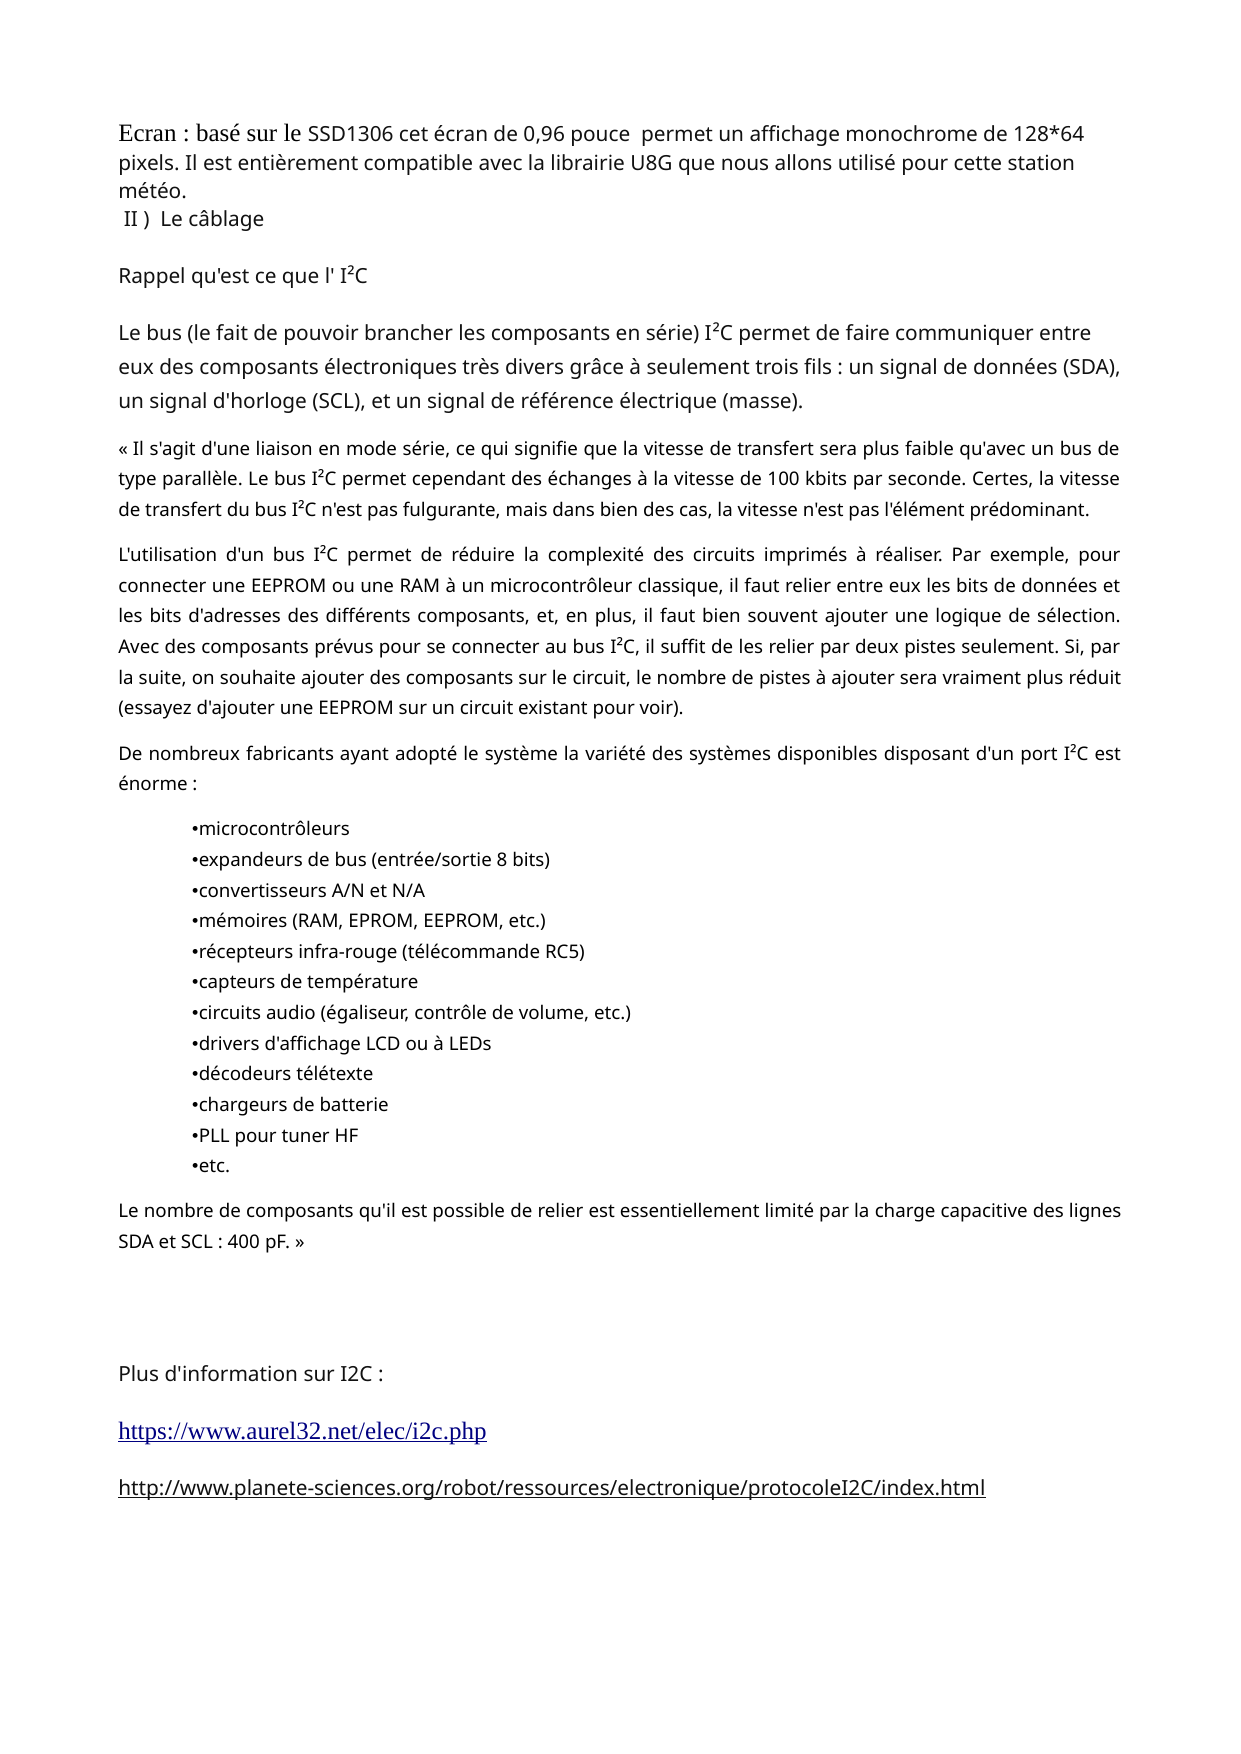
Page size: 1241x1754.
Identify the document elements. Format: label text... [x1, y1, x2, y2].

list drivers d'affichage LCD ou à LEDs [118, 1030, 1122, 1056]
list récepteurs infra-rouge (télécommande RC5) [118, 938, 1122, 964]
list convertisseurs A/N et N/A [118, 877, 1122, 902]
list mémoires (RAM, EPROM, EEPROM, etc.) [118, 907, 1122, 933]
list expandeurs de bus (entrée/sortie 8 bits) [118, 846, 1122, 872]
text Plus d'information sur I2C : https://www.aurel32.net/elec/i2c.php [118, 1359, 1122, 1444]
text L'utilisation d'un bus I²C permet de réduire la complexité des circuits imprimés à réaliser. Par exemple, pour connecter une EEPROM ou une RAM à un microcontrôleur classique, il faut relier entre eux les bits de données et les bits d'adresses des différents composants, et, en plus, il faut bien souvent ajouter une logique de sélection. Avec des composants prévus pour se connecter au bus I²C, il suffit de les relier par deux pistes seulement. Si, par la suite, on souhaite ajouter des composants sur le circuit, le nombre de pistes à ajouter sera vraiment plus réduit (essayez d'ajouter une EEPROM sur un circuit existant pour voir). [118, 541, 1122, 720]
text http://www.planete-sciences.org/robot/ressources/electronique/protocoleI2C/index.html [118, 1473, 1122, 1501]
text Le nombre de composants qu'il est possible de relier est essentiellement limité par la charge capacitive des lignes SDA et SCL : 400 pF. » [118, 1198, 1122, 1254]
list capteurs de température [118, 969, 1122, 994]
list circuits audio (égaliseur, contrôle de volume, etc.) [118, 999, 1122, 1025]
list PLL pour tuner HF [118, 1122, 1122, 1147]
text Ecran : basé sur le SSD1306 cet écran de 0,96 pouce permet un affichage monochrome de 128*64 pixels. Il est entièrement compatible avec la librairie U8G que nous allons utilisé pour cette station météo. II ) Le câblage Rappel qu'est ce que l' I²C [118, 118, 1122, 290]
text « Il s'agit d'une liaison en mode série, ce qui signifie que la vitesse de transfert sera plus faible qu'avec un bus de type parallèle. Le bus I²C permet cependant des échanges à la vitesse de 100 kbits par seconde. Certes, la vitesse de transfert du bus I²C n'est pas fulgurante, mais dans bien des cas, la vitesse n'est pas l'élément prédominant. [118, 435, 1122, 522]
text Le bus (le fait de pouvoir brancher les composants en série) I²C permet de faire communiquer entre eux des composants électroniques très divers grâce à seulement trois fils : un signal de données (SDA), un signal d'horloge (SCL), et un signal de référence électrique (masse). [118, 318, 1122, 415]
list chargeurs de batterie [118, 1091, 1122, 1117]
list microcontrôleurs [118, 816, 1122, 841]
text De nombreux fabricants ayant adopté le système la variété des systèmes disponibles disposant d'un port I²C est énorme : [118, 740, 1122, 796]
list décodeurs télétexte [118, 1061, 1122, 1086]
list etc. [118, 1152, 1122, 1178]
